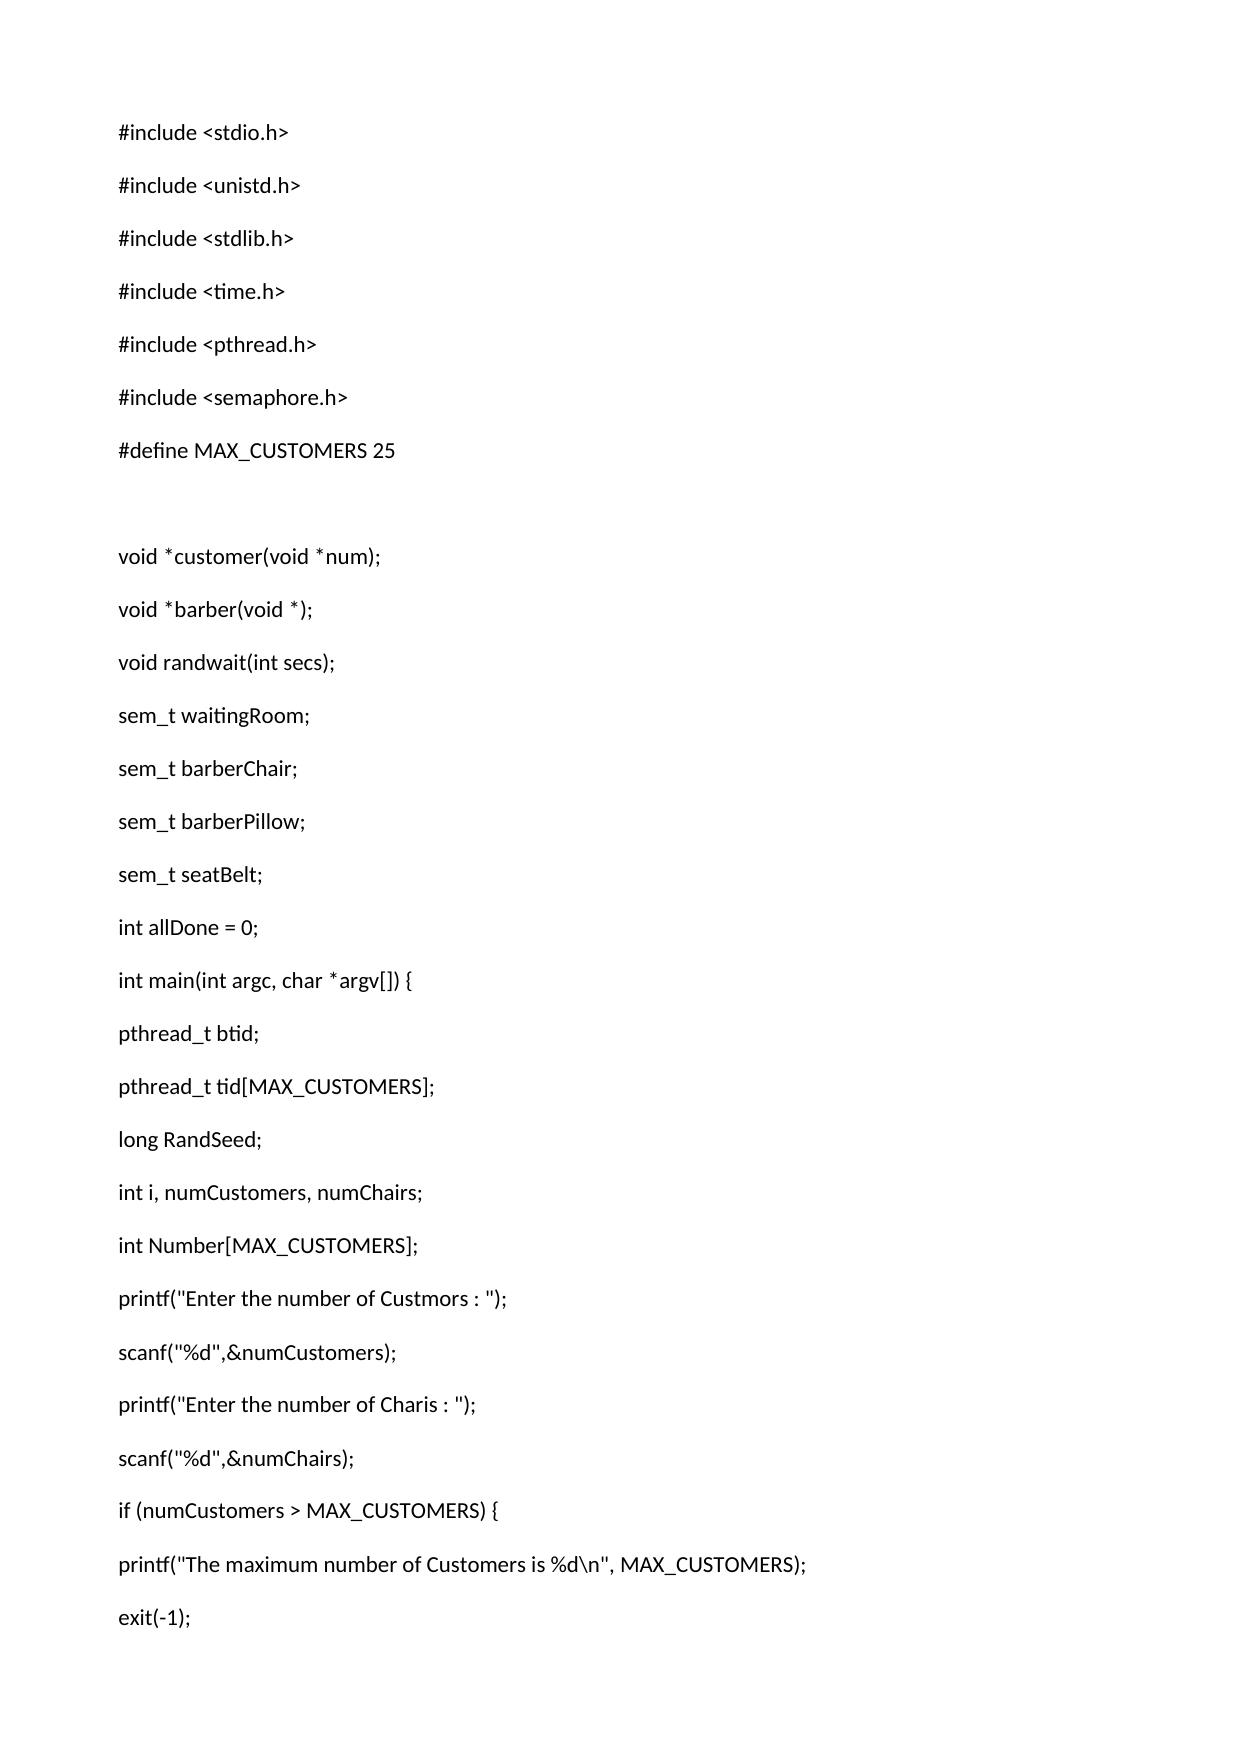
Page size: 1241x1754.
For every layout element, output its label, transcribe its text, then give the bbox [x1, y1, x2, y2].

text #define MAX_CUSTOMERS 25 [118, 436, 1122, 464]
text int allDone = 0; [118, 913, 1122, 941]
text void randwait(int secs); [118, 648, 1122, 676]
text int i, numCustomers, numChairs; [118, 1178, 1122, 1207]
text int main(int argc, char *argv[]) { [118, 966, 1122, 994]
text void *barber(void *); [118, 595, 1122, 623]
text #include <time.h> [118, 277, 1122, 305]
text exit(-1); [118, 1603, 1122, 1631]
text #include <stdlib.h> [118, 224, 1122, 252]
text int Number[MAX_CUSTOMERS]; [118, 1232, 1122, 1259]
text void *customer(void *num); [118, 542, 1122, 570]
text #include <unistd.h> [118, 171, 1122, 199]
text long RandSeed; [118, 1126, 1122, 1153]
text sem_t barberPillow; [118, 807, 1122, 835]
text scanf("%d",&numCustomers); [118, 1338, 1122, 1366]
text sem_t barberChair; [118, 754, 1122, 782]
text #include <stdio.h> [118, 118, 1122, 146]
text if (numCustomers > MAX_CUSTOMERS) { [118, 1497, 1122, 1525]
text printf("Enter the number of Custmors : "); [118, 1284, 1122, 1313]
text #include <pthread.h> [118, 330, 1122, 358]
text printf("The maximum number of Customers is %d\n", MAX_CUSTOMERS); [118, 1550, 1122, 1578]
text sem_t waitingRoom; [118, 701, 1122, 729]
text scanf("%d",&numChairs); [118, 1444, 1122, 1472]
text pthread_t tid[MAX_CUSTOMERS]; [118, 1072, 1122, 1101]
text pthread_t btid; [118, 1019, 1122, 1047]
text sem_t seatBelt; [118, 860, 1122, 888]
text #include <semaphore.h> [118, 383, 1122, 411]
text printf("Enter the number of Charis : "); [118, 1391, 1122, 1419]
